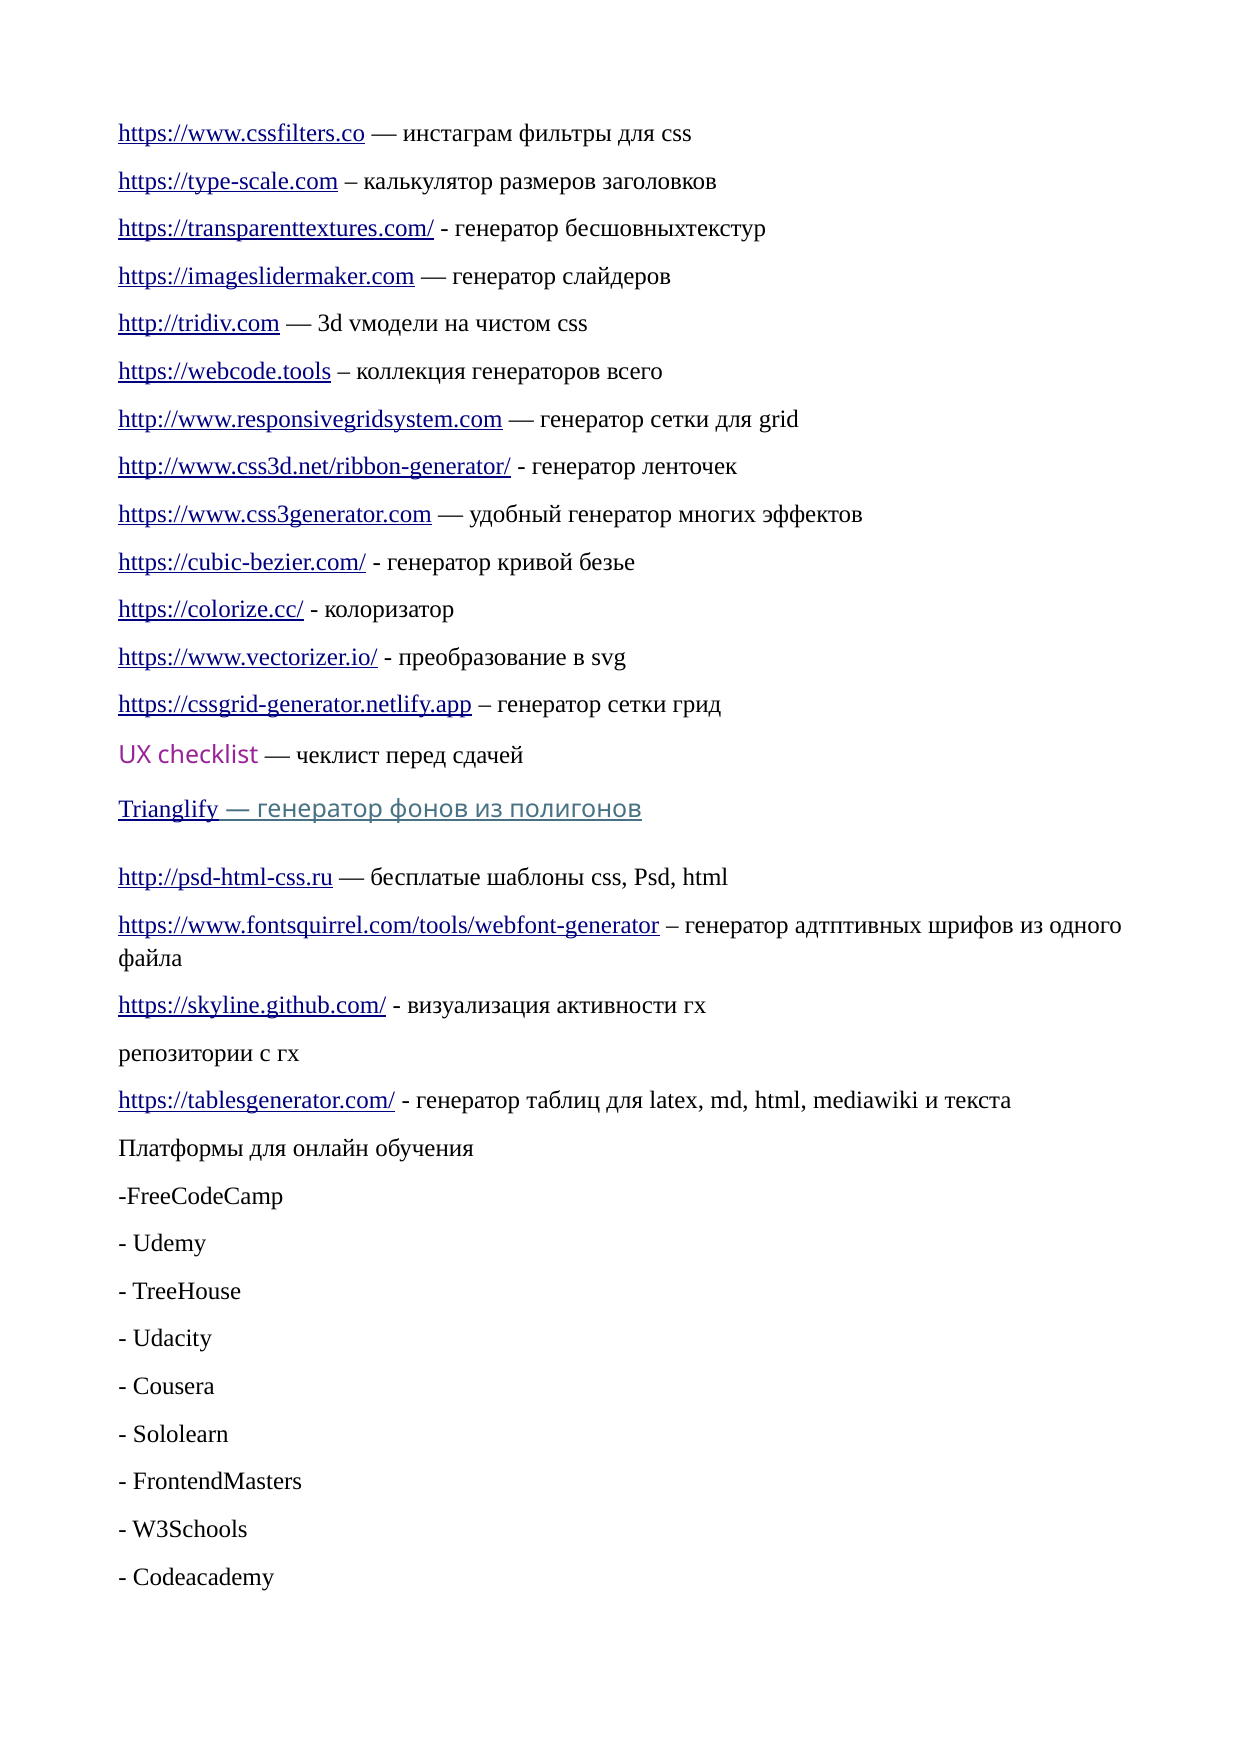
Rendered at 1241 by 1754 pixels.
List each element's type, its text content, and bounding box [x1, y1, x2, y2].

text - Codeacademy [118, 1562, 1122, 1590]
text http://www.responsivegridsystem.com — генератор сетки для grid [118, 404, 1122, 432]
text http://tridiv.com — 3d vмодели на чистом css [118, 308, 1122, 337]
text UX checklist — чеклист перед сдачей [118, 737, 1122, 771]
text https://skyline.github.com/ - визуализация активности гх [118, 990, 1122, 1019]
text - Udacity [118, 1323, 1122, 1352]
text - Udemy [118, 1228, 1122, 1257]
text https://imageslidermaker.com — генератор слайдеров [118, 261, 1122, 290]
text Платформы для онлайн обучения [118, 1133, 1122, 1162]
text репозитории с гх [118, 1038, 1122, 1067]
text https://webcode.tools – коллекция генераторов всего [118, 356, 1122, 385]
text https://www.fontsquirrel.com/tools/webfont-generator – генератор адтптивных шрифов из одного файла [118, 910, 1122, 971]
text http://www.css3d.net/ribbon-generator/ - генератор ленточек [118, 451, 1122, 480]
text https://transparenttextures.com/ - генератор бесшовныхтекстур [118, 213, 1122, 242]
text - Cousera [118, 1371, 1122, 1400]
text Trianglify — генератор фонов из полигонов http://psd-html-css.ru — бесплатые шаблоны css, Psd, html [118, 791, 1122, 891]
text - FrontendMasters [118, 1466, 1122, 1495]
text https://www.cssfilters.co — инстаграм фильтры для css [118, 118, 1122, 147]
text https://tablesgenerator.com/ - генератор таблиц для latex, md, html, mediawiki и текста [118, 1086, 1122, 1114]
text https://cubic-bezier.com/ - генератор кривой безье [118, 547, 1122, 575]
text https://type-scale.com – калькулятор размеров заголовков [118, 166, 1122, 194]
text - Sololearn [118, 1419, 1122, 1447]
text - W3Schools [118, 1514, 1122, 1543]
text -FreeCodeCamp [118, 1181, 1122, 1209]
text https://colorize.cc/ - колоризатор [118, 594, 1122, 623]
text https://www.vectorizer.io/ - преобразование в svg [118, 642, 1122, 671]
text https://cssgrid-generator.netlify.app – генератор сетки грид [118, 689, 1122, 718]
text https://www.css3generator.com — удобный генератор многих эффектов [118, 499, 1122, 528]
text - TreeHouse [118, 1276, 1122, 1305]
